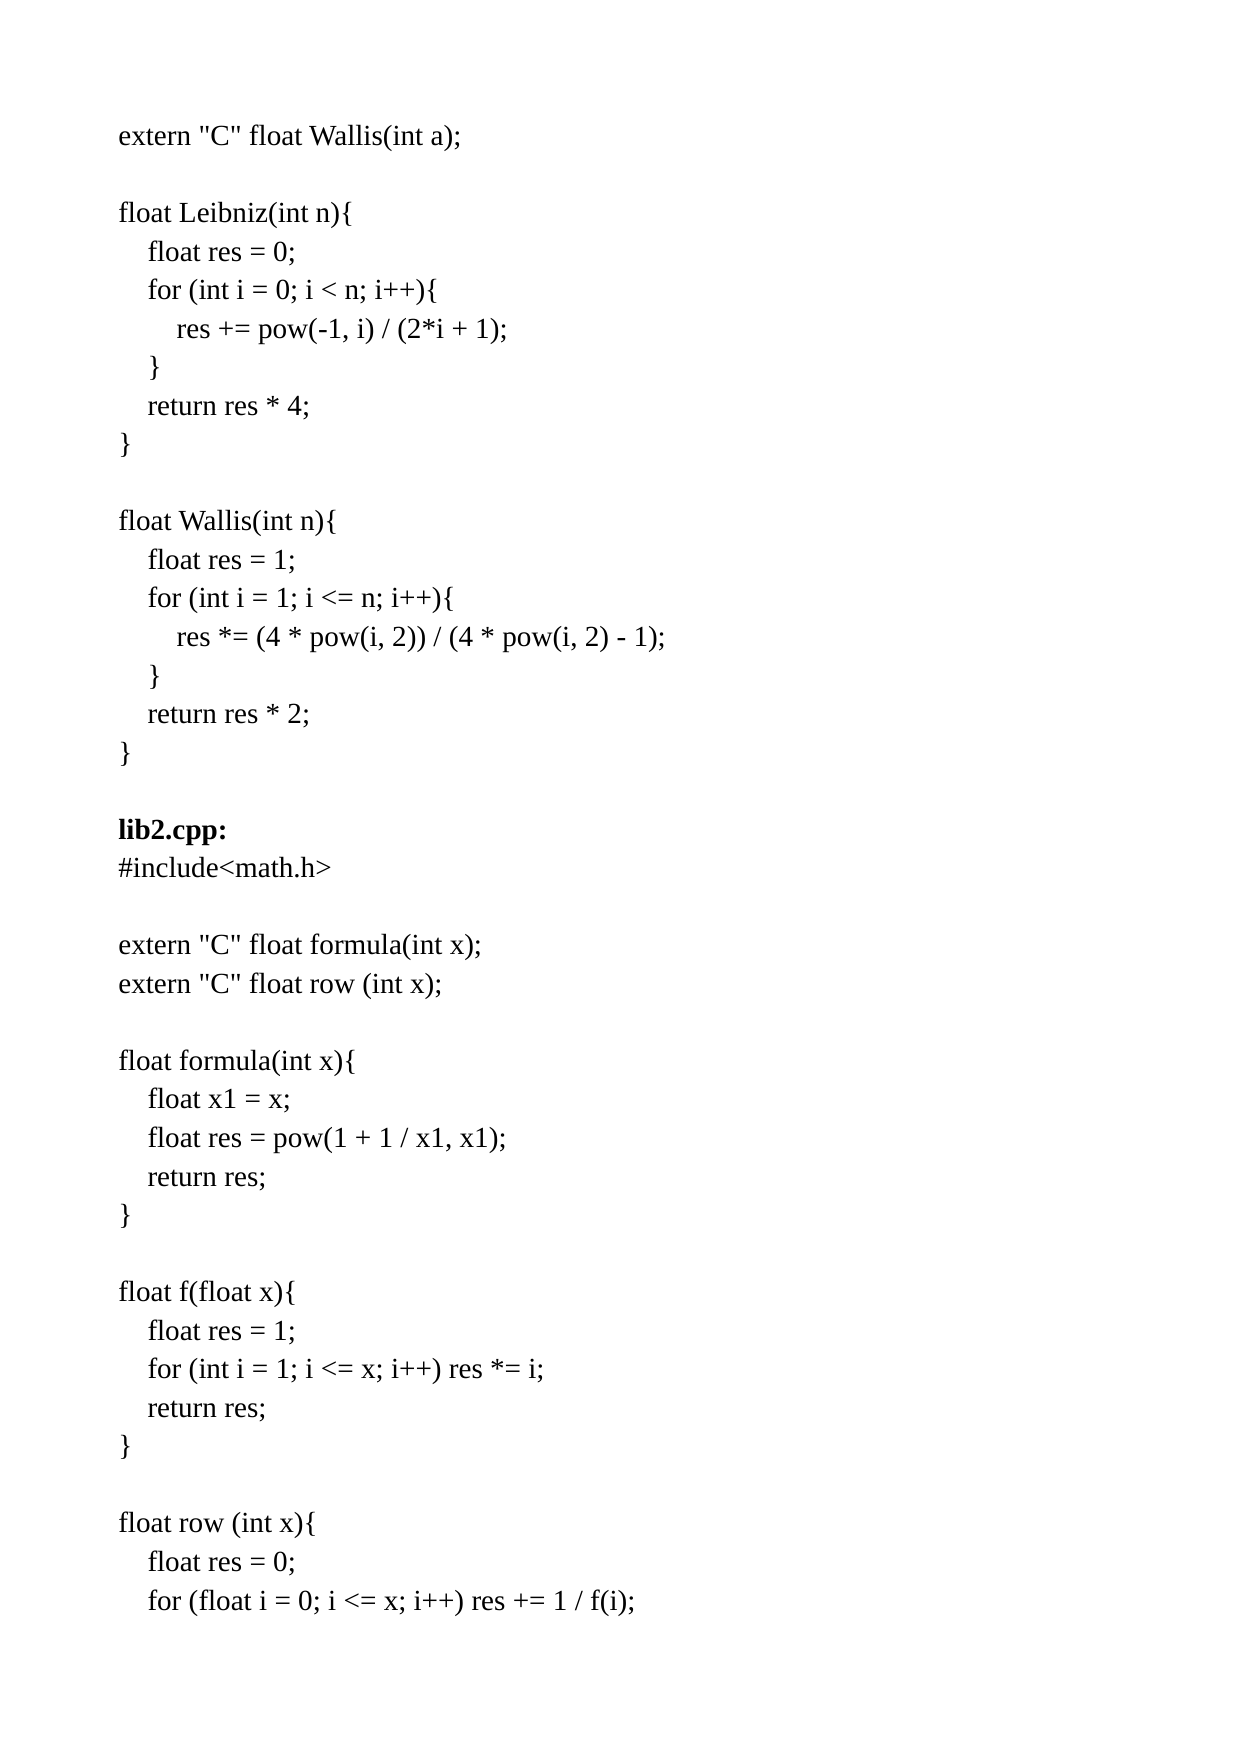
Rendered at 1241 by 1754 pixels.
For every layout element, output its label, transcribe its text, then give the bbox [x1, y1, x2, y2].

text } [118, 349, 1122, 383]
text return res; [118, 1390, 1122, 1423]
text for (int i = 0; i < n; i++){ [118, 272, 1122, 306]
text float formula(int x){ [118, 1043, 1122, 1077]
text } [118, 1197, 1122, 1231]
text float res = 0; [118, 234, 1122, 267]
text return res * 2; [118, 696, 1122, 730]
text res *= (4 * pow(i, 2)) / (4 * pow(i, 2) - 1); [118, 619, 1122, 653]
text float res = pow(1 + 1 / x1, x1); [118, 1120, 1122, 1154]
text for (int i = 1; i <= n; i++){ [118, 581, 1122, 614]
text float x1 = x; [118, 1082, 1122, 1115]
text extern "C" float Wallis(int a); [118, 118, 1122, 152]
text float res = 1; [118, 1313, 1122, 1346]
text return res; [118, 1159, 1122, 1192]
text float res = 1; [118, 542, 1122, 576]
text extern "C" float formula(int x); [118, 927, 1122, 961]
text lib2.cpp: [118, 812, 1122, 845]
text float res = 0; [118, 1544, 1122, 1578]
text } [118, 735, 1122, 768]
text extern "C" float row (int x); [118, 966, 1122, 999]
text } [118, 1428, 1122, 1462]
text float f(float x){ [118, 1274, 1122, 1308]
text float row (int x){ [118, 1506, 1122, 1539]
text float Wallis(int n){ [118, 503, 1122, 537]
text #include<math.h> [118, 850, 1122, 884]
text return res * 4; [118, 388, 1122, 421]
text } [118, 658, 1122, 691]
text res += pow(-1, i) / (2*i + 1); [118, 311, 1122, 344]
text } [118, 426, 1122, 460]
text for (float i = 0; i <= x; i++) res += 1 / f(i); [118, 1583, 1122, 1616]
text float Leibniz(int n){ [118, 195, 1122, 229]
text for (int i = 1; i <= x; i++) res *= i; [118, 1351, 1122, 1385]
